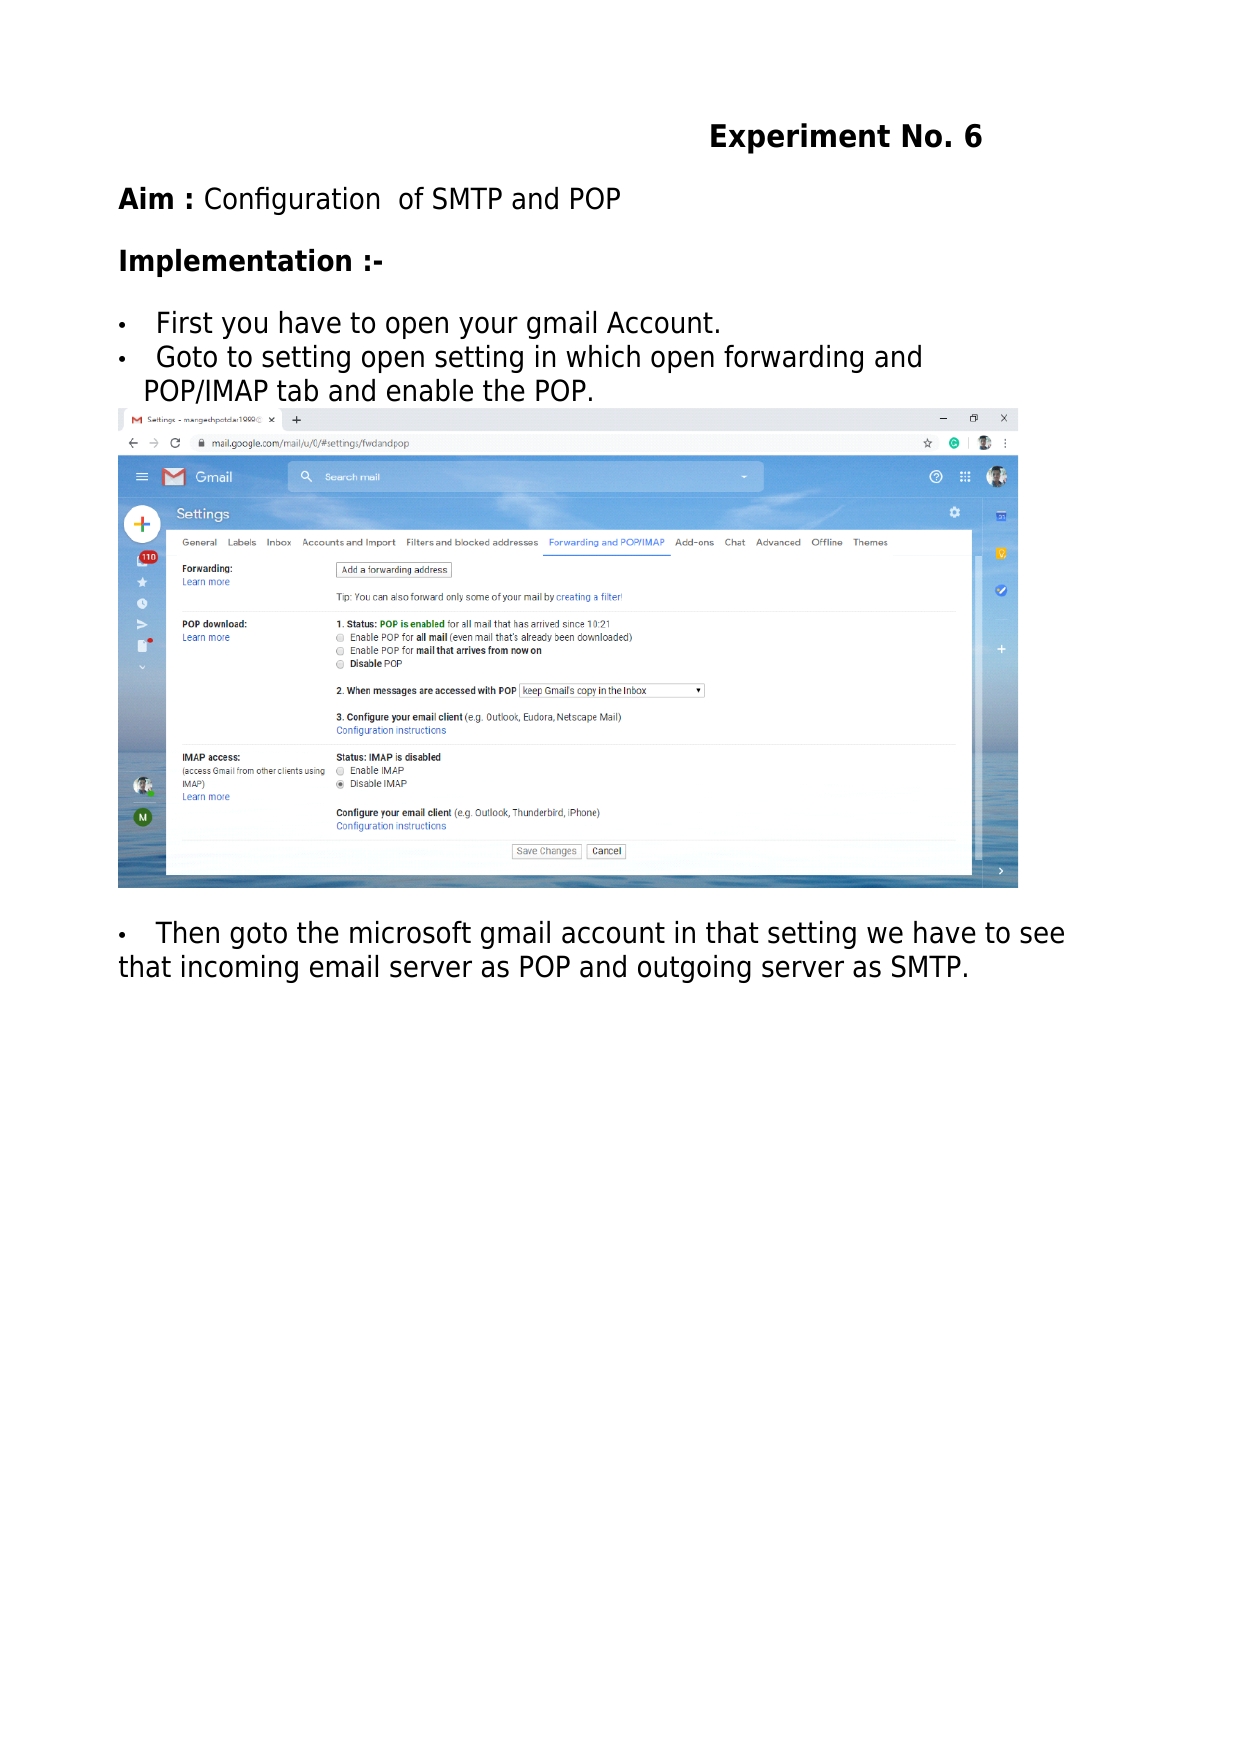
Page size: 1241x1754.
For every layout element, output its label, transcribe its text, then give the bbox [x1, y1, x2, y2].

text POP/IMAP tab and enable the POP. [118, 374, 1122, 408]
text Aim : Configuration of SMTP and POP [118, 182, 1122, 216]
list Then goto the microsoft gmail account in that setting we have to see that incoming email server as POP and outgoing server as SMTP. [81, 916, 1122, 984]
text Implementation :- [118, 244, 1122, 278]
list First you have to open your gmail Account. [81, 306, 1122, 340]
text Experiment No. 6 [118, 118, 1122, 154]
list Goto to setting open setting in which open forwarding and [81, 340, 1122, 374]
